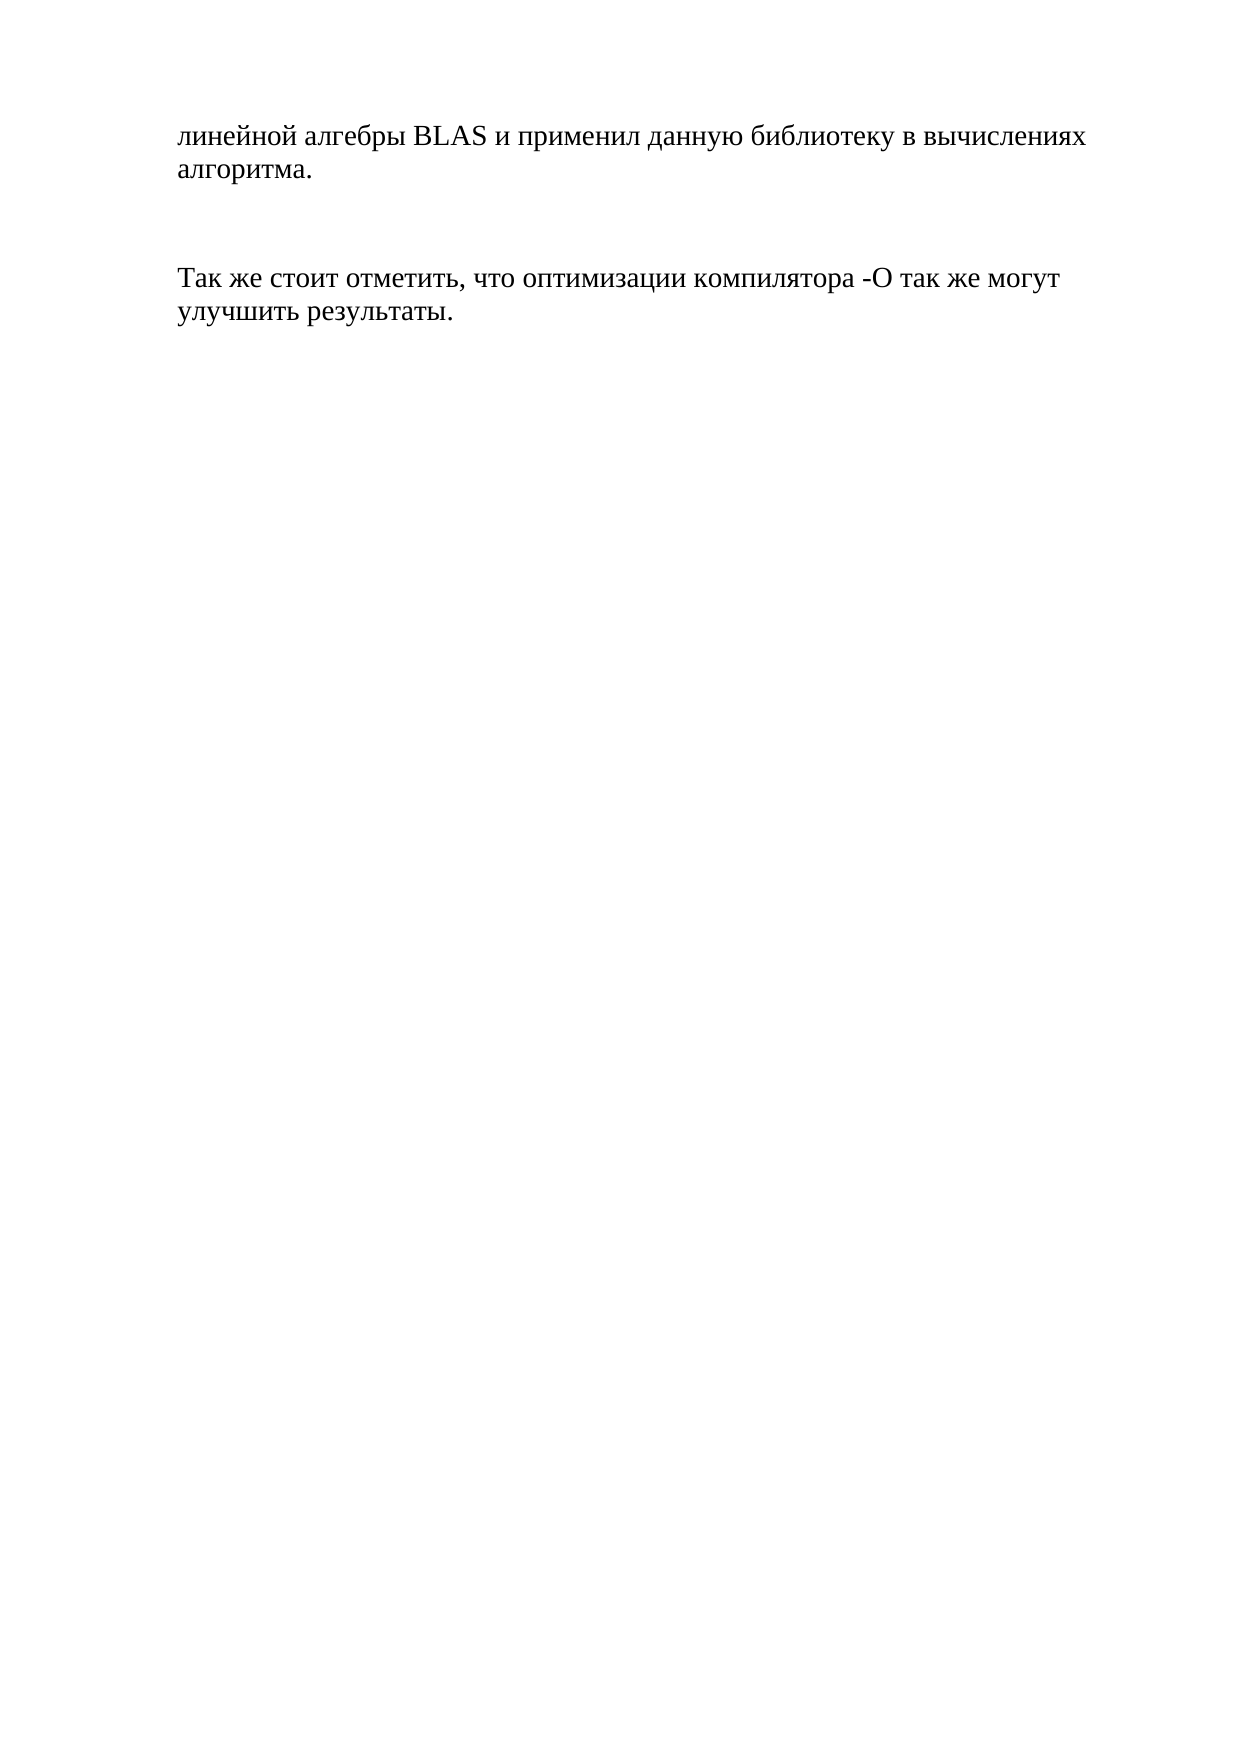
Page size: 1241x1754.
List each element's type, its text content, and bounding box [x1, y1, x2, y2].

text Так же стоит отметить, что оптимизации компилятора -O так же могут улучшить результаты. [177, 260, 1152, 327]
text линейной алгебры BLAS и применил данную библиотеку в вычислениях алгоритма. [177, 118, 1152, 185]
